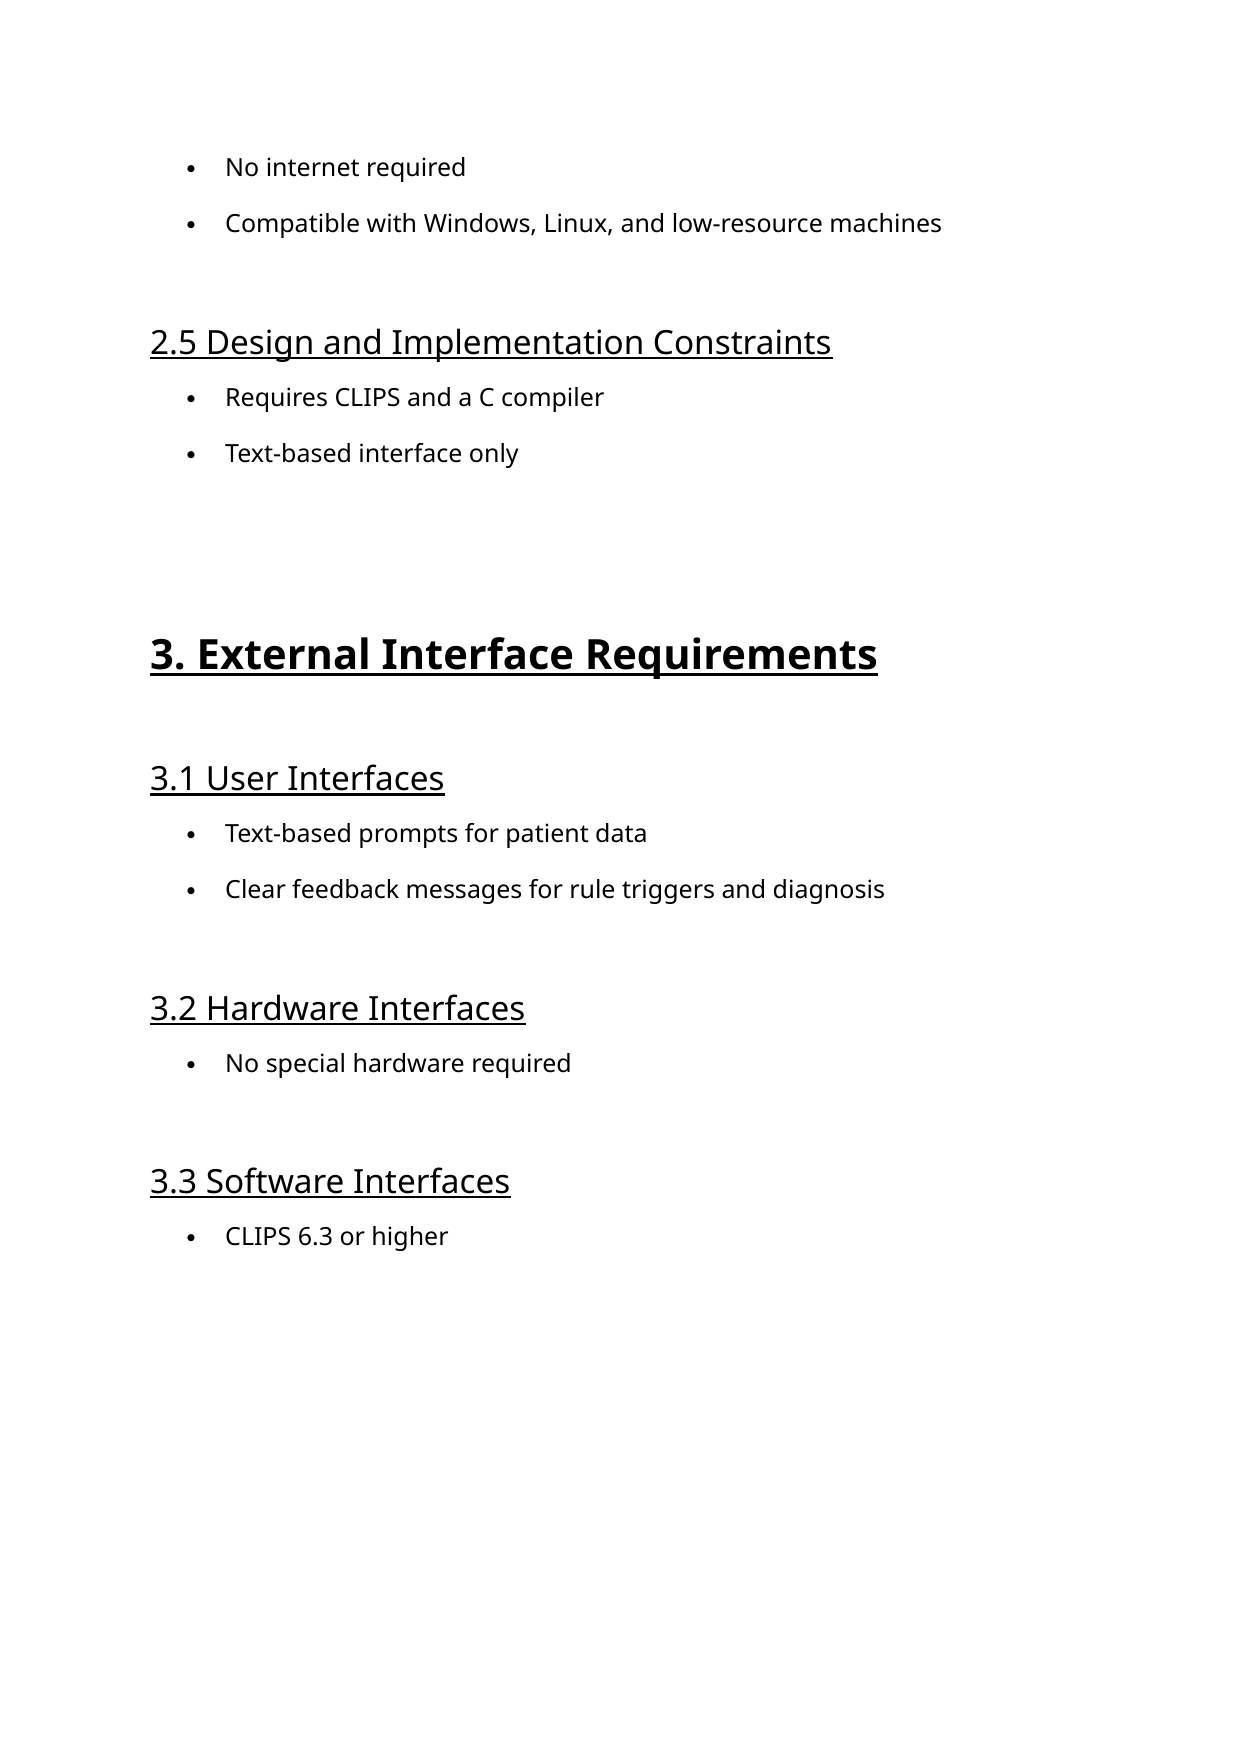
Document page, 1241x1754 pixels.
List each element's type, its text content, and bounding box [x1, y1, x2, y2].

list No special hardware required [187, 1045, 1090, 1079]
list CLIPS 6.3 or higher [187, 1219, 1090, 1253]
subtitle 3.2 Hardware Interfaces [150, 984, 1090, 1030]
subtitle 3.3 Software Interfaces [150, 1158, 1090, 1203]
subtitle 3.1 User Interfaces [150, 755, 1090, 801]
subtitle 3. External Interface Requirements [150, 625, 1090, 682]
list Compatible with Windows, Linux, and low-resource machines [187, 206, 1090, 240]
list No internet required [187, 150, 1090, 184]
subtitle 2.5 Design and Implementation Constraints [150, 318, 1090, 364]
list Clear feedback messages for rule triggers and diagnosis [187, 872, 1090, 906]
list Text-based prompts for patient data [187, 816, 1090, 850]
list Requires CLIPS and a C compiler [187, 379, 1090, 413]
list Text-based interface only [187, 436, 1090, 469]
